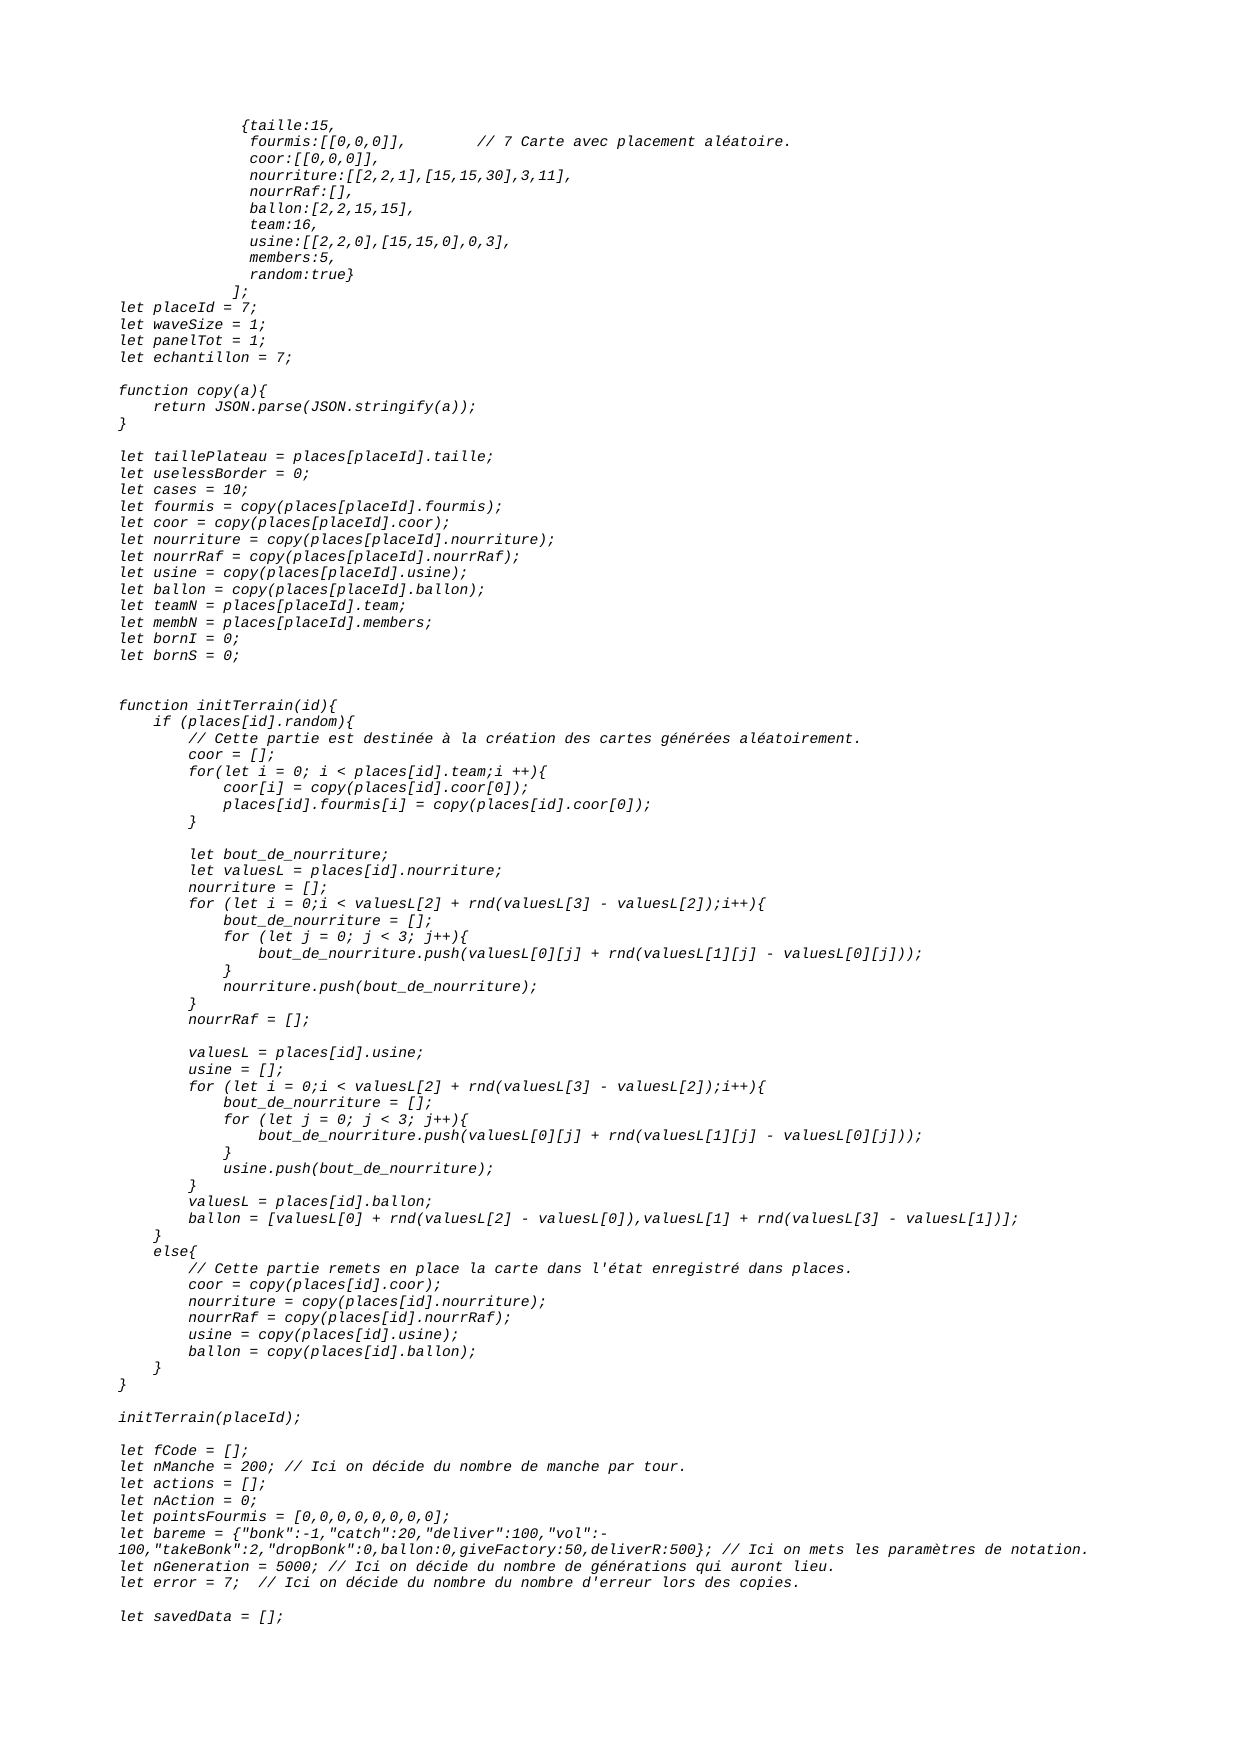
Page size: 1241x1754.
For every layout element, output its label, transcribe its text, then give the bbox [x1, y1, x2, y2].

text } [118, 1228, 1122, 1244]
text let bornI = 0; [118, 632, 1122, 648]
text random:true} [118, 267, 1122, 284]
text for (let i = 0;i < valuesL[2] + rnd(valuesL[3] - valuesL[2]);i++){ [118, 897, 1122, 913]
text let bout_de_nourriture; [118, 847, 1122, 863]
text for (let j = 0; j < 3; j++){ [118, 930, 1122, 946]
text let teamN = places[placeId].team; [118, 598, 1122, 615]
text coor = copy(places[id].coor); [118, 1277, 1122, 1294]
text } [118, 1178, 1122, 1195]
text } [118, 416, 1122, 433]
text function initTerrain(id){ [118, 698, 1122, 714]
text return JSON.parse(JSON.stringify(a)); [118, 400, 1122, 416]
text let error = 7; // Ici on décide du nombre du nombre d'erreur lors des copies. [118, 1576, 1122, 1592]
text ballon:[2,2,15,15], [118, 201, 1122, 217]
text let membN = places[placeId].members; [118, 615, 1122, 632]
text places[id].fourmis[i] = copy(places[id].coor[0]); [118, 797, 1122, 814]
text valuesL = places[id].usine; [118, 1046, 1122, 1062]
text let valuesL = places[id].nourriture; [118, 863, 1122, 880]
text let bornS = 0; [118, 648, 1122, 665]
text let coor = copy(places[placeId].coor); [118, 516, 1122, 532]
text members:5, [118, 251, 1122, 267]
text bout_de_nourriture = []; [118, 1095, 1122, 1112]
text // Cette partie est destinée à la création des cartes générées aléatoirement. [118, 731, 1122, 747]
text usine.push(bout_de_nourriture); [118, 1162, 1122, 1178]
text let ballon = copy(places[placeId].ballon); [118, 582, 1122, 598]
text usine:[[2,2,0],[15,15,0],0,3], [118, 234, 1122, 251]
text let actions = []; [118, 1476, 1122, 1493]
text usine = copy(places[id].usine); [118, 1327, 1122, 1344]
text {taille:15, [118, 118, 1122, 135]
text let taillePlateau = places[placeId].taille; [118, 449, 1122, 466]
text team:16, [118, 217, 1122, 234]
text } [118, 1377, 1122, 1393]
text ballon = [valuesL[0] + rnd(valuesL[2] - valuesL[0]),valuesL[1] + rnd(valuesL[3] - valuesL[1])]; [118, 1211, 1122, 1228]
text else{ [118, 1244, 1122, 1261]
text } [118, 1145, 1122, 1162]
text let uselessBorder = 0; [118, 466, 1122, 482]
text if (places[id].random){ [118, 714, 1122, 731]
text nourriture.push(bout_de_nourriture); [118, 979, 1122, 996]
text usine = []; [118, 1062, 1122, 1079]
text let nManche = 200; // Ici on décide du nombre de manche par tour. [118, 1460, 1122, 1476]
text for (let j = 0; j < 3; j++){ [118, 1112, 1122, 1128]
text nourrRaf = copy(places[id].nourrRaf); [118, 1311, 1122, 1327]
text ]; [118, 284, 1122, 300]
text let placeId = 7; [118, 300, 1122, 317]
text bout_de_nourriture.push(valuesL[0][j] + rnd(valuesL[1][j] - valuesL[0][j])); [118, 946, 1122, 963]
text coor:[[0,0,0]], [118, 151, 1122, 168]
text let panelTot = 1; [118, 333, 1122, 350]
text for(let i = 0; i < places[id].team;i ++){ [118, 764, 1122, 781]
text let cases = 10; [118, 482, 1122, 499]
text nourriture:[[2,2,1],[15,15,30],3,11], [118, 168, 1122, 184]
text coor = []; [118, 747, 1122, 764]
text for (let i = 0;i < valuesL[2] + rnd(valuesL[3] - valuesL[2]);i++){ [118, 1079, 1122, 1095]
text let fCode = []; [118, 1443, 1122, 1460]
text // Cette partie remets en place la carte dans l'état enregistré dans places. [118, 1261, 1122, 1277]
text } [118, 814, 1122, 830]
text coor[i] = copy(places[id].coor[0]); [118, 781, 1122, 797]
text let bareme = {"bonk":-1,"catch":20,"deliver":100,"vol":-100,"takeBonk":2,"dropBonk":0,ballon:0,giveFactory:50,deliverR:500}; // Ici on mets les paramètres de notation. [118, 1526, 1122, 1559]
text let echantillon = 7; [118, 350, 1122, 367]
text let fourmis = copy(places[placeId].fourmis); [118, 499, 1122, 516]
text ballon = copy(places[id].ballon); [118, 1344, 1122, 1360]
text nourrRaf:[], [118, 184, 1122, 201]
text valuesL = places[id].ballon; [118, 1195, 1122, 1211]
text function copy(a){ [118, 383, 1122, 400]
text let nAction = 0; [118, 1493, 1122, 1509]
text let waveSize = 1; [118, 317, 1122, 333]
text let usine = copy(places[placeId].usine); [118, 565, 1122, 582]
text let nourrRaf = copy(places[placeId].nourrRaf); [118, 549, 1122, 565]
text bout_de_nourriture.push(valuesL[0][j] + rnd(valuesL[1][j] - valuesL[0][j])); [118, 1128, 1122, 1145]
text } [118, 996, 1122, 1012]
text nourriture = copy(places[id].nourriture); [118, 1294, 1122, 1311]
text } [118, 963, 1122, 979]
text bout_de_nourriture = []; [118, 913, 1122, 930]
text nourriture = []; [118, 880, 1122, 897]
text let nourriture = copy(places[placeId].nourriture); [118, 532, 1122, 549]
text nourrRaf = []; [118, 1012, 1122, 1029]
text let savedData = []; [118, 1609, 1122, 1625]
text } [118, 1360, 1122, 1377]
text initTerrain(placeId); [118, 1410, 1122, 1427]
text fourmis:[[0,0,0]], // 7 Carte avec placement aléatoire. [118, 135, 1122, 151]
text let nGeneration = 5000; // Ici on décide du nombre de générations qui auront lieu. [118, 1559, 1122, 1576]
text let pointsFourmis = [0,0,0,0,0,0,0,0]; [118, 1509, 1122, 1526]
